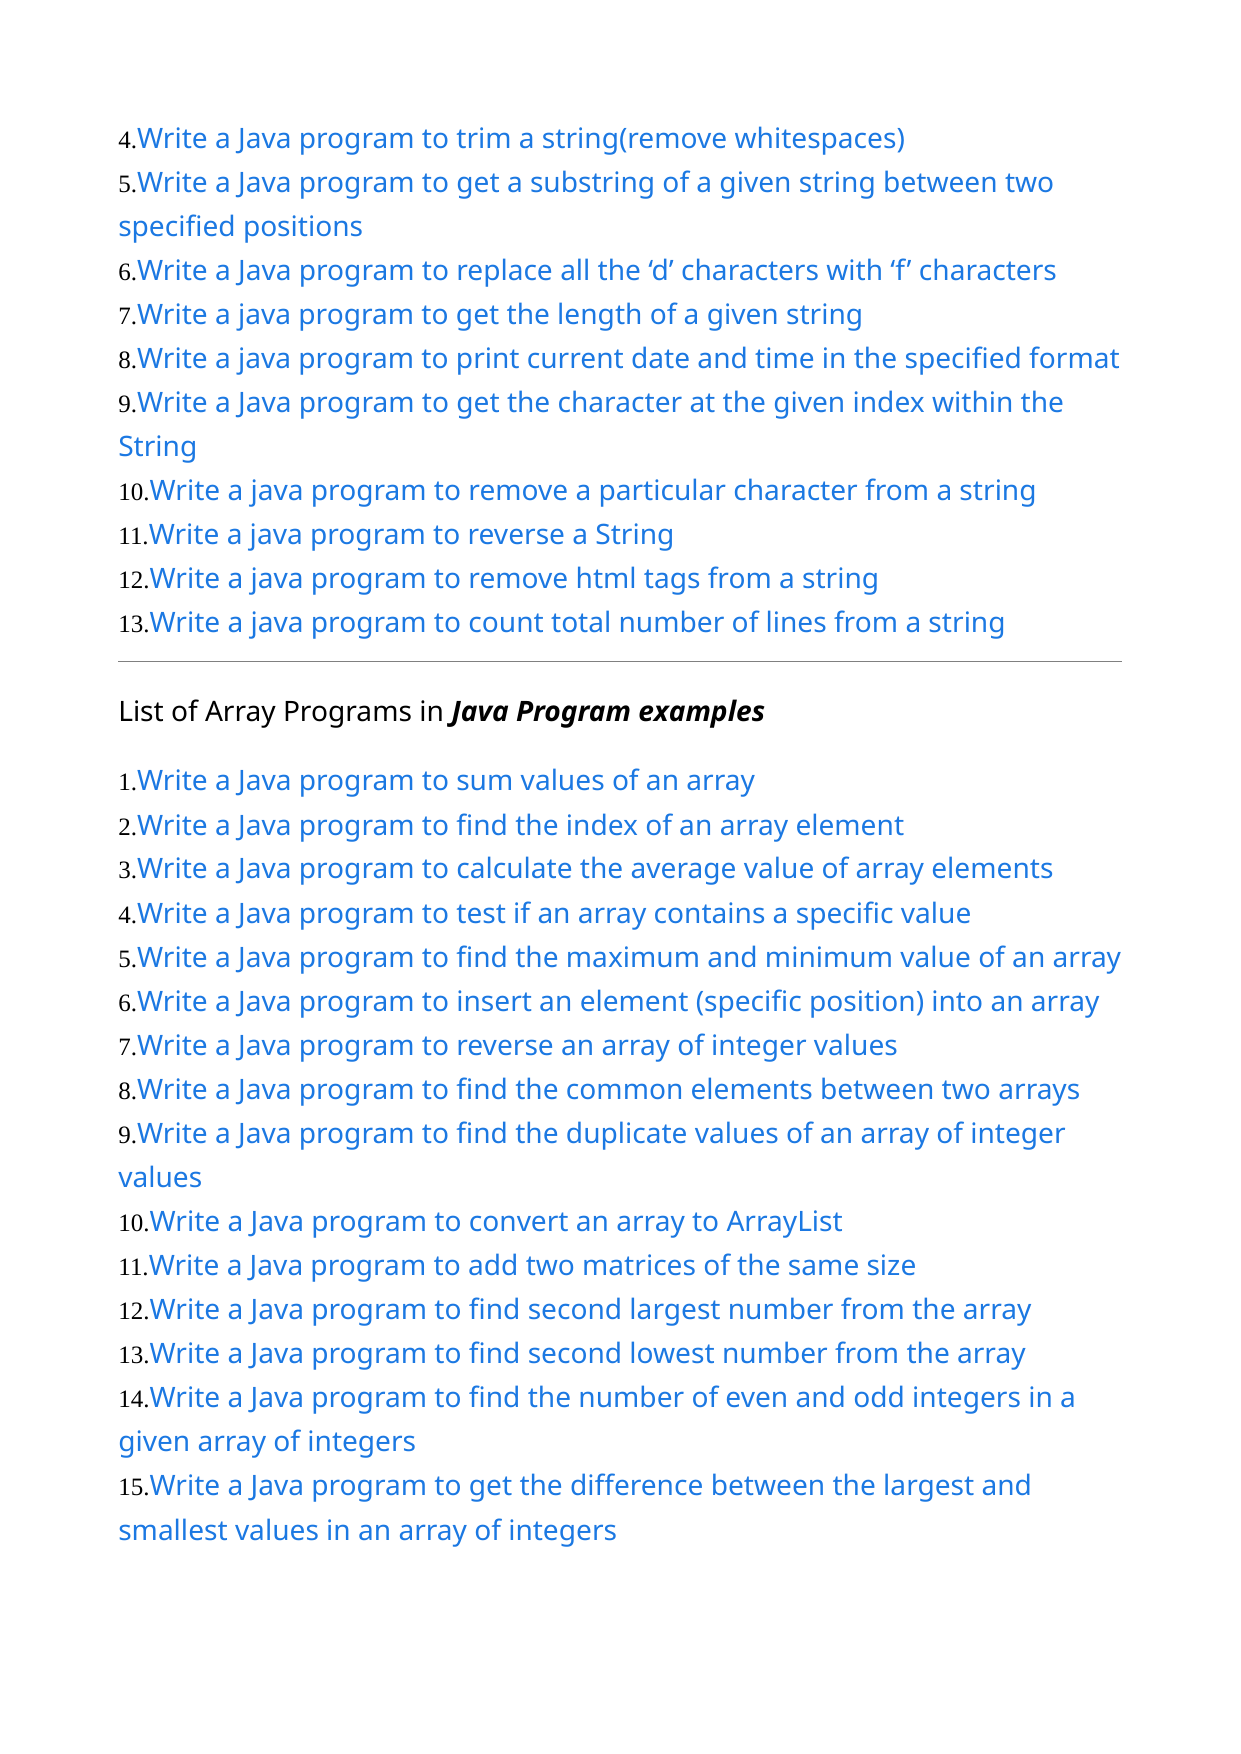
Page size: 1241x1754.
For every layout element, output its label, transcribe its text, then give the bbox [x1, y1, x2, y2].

list Write a Java program to get the difference between the largest and smallest values in an array of integers [118, 1466, 1122, 1548]
list Write a Java program to find second largest number from the array [118, 1289, 1122, 1328]
list Write a java program to remove a particular character from a string [118, 471, 1122, 509]
list Write a Java program to calculate the average value of array elements [118, 849, 1122, 887]
list Write a Java program to test if an array contains a specific value [118, 893, 1122, 931]
list Write a Java program to get a substring of a given string between two specified positions [118, 162, 1122, 244]
list Write a Java program to sum values of an array [118, 761, 1122, 799]
list Write a java program to remove html tags from a string [118, 559, 1122, 597]
list Write a Java program to get the character at the given index within the String [118, 382, 1122, 465]
list Write a Java program to add two matrices of the same size [118, 1245, 1122, 1284]
list Write a java program to reverse a String [118, 515, 1122, 553]
list Write a Java program to reverse an array of integer values [118, 1025, 1122, 1063]
list Write a Java program to find the maximum and minimum value of an array [118, 937, 1122, 975]
list Write a Java program to replace all the ‘d’ characters with ‘f’ characters [118, 250, 1122, 289]
list Write a Java program to find the number of even and odd integers in a given array of integers [118, 1378, 1122, 1460]
list Write a Java program to convert an array to ArrayList [118, 1201, 1122, 1240]
list Write a java program to print current date and time in the specified format [118, 338, 1122, 377]
subtitle List of Array Programs in Java Program examples [118, 691, 1122, 729]
list Write a Java program to insert an element (specific position) into an array [118, 981, 1122, 1019]
list Write a Java program to find the common elements between two arrays [118, 1069, 1122, 1107]
list Write a java program to get the length of a given string [118, 294, 1122, 333]
list Write a Java program to find the duplicate values of an array of integer values [118, 1113, 1122, 1196]
list Write a java program to count total number of lines from a string [118, 603, 1122, 641]
list Write a Java program to trim a string(remove whitespaces) [118, 118, 1122, 156]
list Write a Java program to find second lowest number from the array [118, 1333, 1122, 1372]
list Write a Java program to find the index of an array element [118, 805, 1122, 843]
